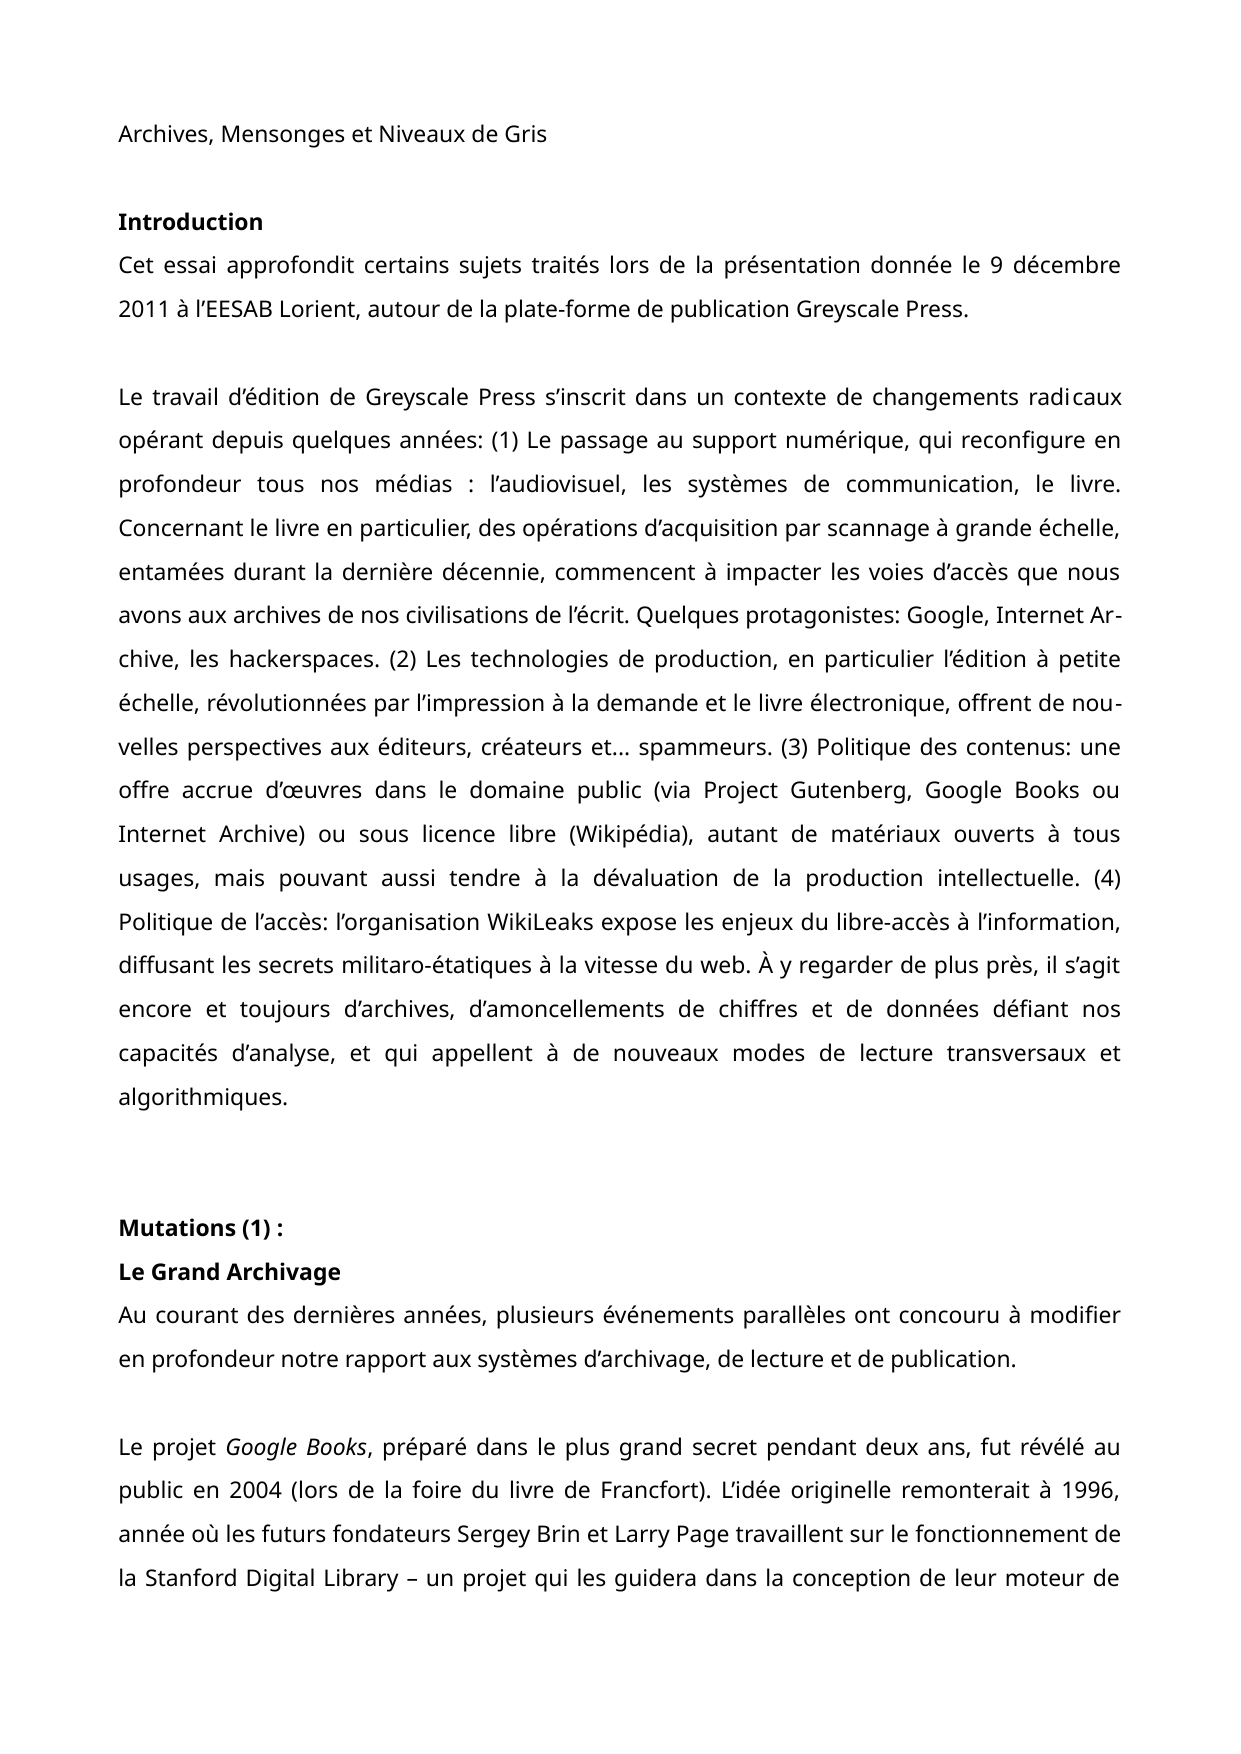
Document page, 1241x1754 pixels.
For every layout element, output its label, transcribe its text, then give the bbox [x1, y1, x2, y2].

text Cet essai approfondit certains sujets traités lors de la présentation donnée le 9 décembre 2011 à l’EESAB Lorient, autour de la plate-forme de publication Greyscale Press. [118, 249, 1122, 324]
text Le travail d’édition de Greyscale Press s’inscrit dans un contexte de changements radi­caux opérant depuis quelques années: (1) Le passage au support numérique, qui reconfigure en profondeur tous nos médias : l’audiovisuel, les systèmes de communication, le livre. Concernant le livre en particulier, des opérations d’acquisition par scannage à grande échelle, en­tamées durant la dernière décennie, commencent à impacter les voies d’accès que nous avons aux archives de nos civilisations de l’écrit. Quelques protagonistes: Google, Internet Ar­chive, les hackerspaces. (2) Les technologies de production, en particulier l’édition à petite échelle, révolutionnées par l’impression à la demande et le livre électronique, offrent de nou­velles perspectives aux éditeurs, créateurs et... spammeurs. (3) Politique des contenus: une offre accrue d’œuvres dans le domaine public (via Project Gutenberg, Google Books ou Internet Archive) ou sous licence libre (Wikipédia), autant de matériaux ouverts à tous usages, mais pouvant aussi tendre à la dévaluation de la production intellectuelle. (4) Politique de l’accès: l’organisation WikiLeaks expose les enjeux du libre-accès à l’information, diffusant les secrets militaro-étatiques à la vitesse du web. À y regarder de plus près, il s’agit encore et toujours d’archives, d’amoncellements de chiffres et de données défiant nos capacités d’analyse, et qui appellent à de nouveaux modes de lecture transversaux et algorithmiques. [118, 381, 1122, 1112]
text Archives, Mensonges et Niveaux de Gris [118, 118, 1122, 149]
text Mutations (1) : [118, 1212, 1122, 1243]
text Introduction [118, 206, 1122, 237]
text Le projet Google Books, préparé dans le plus grand secret pendant deux ans, fut révélé au public en 2004 (lors de la foire du livre de Francfort). L’idée originelle remonterait à 1996, année où les futurs fondateurs Sergey Brin et Larry Page travaillent sur le fonctionnement de la Stanford Digital Library – un projet qui les guidera dans la conception de leur moteur de [118, 1431, 1122, 1593]
text Le Grand Archivage [118, 1256, 1122, 1287]
text Au courant des dernières années, plusieurs événements parallèles ont concouru à modifier en profondeur notre rapport aux systèmes d’archivage, de lecture et de publication. [118, 1299, 1122, 1374]
